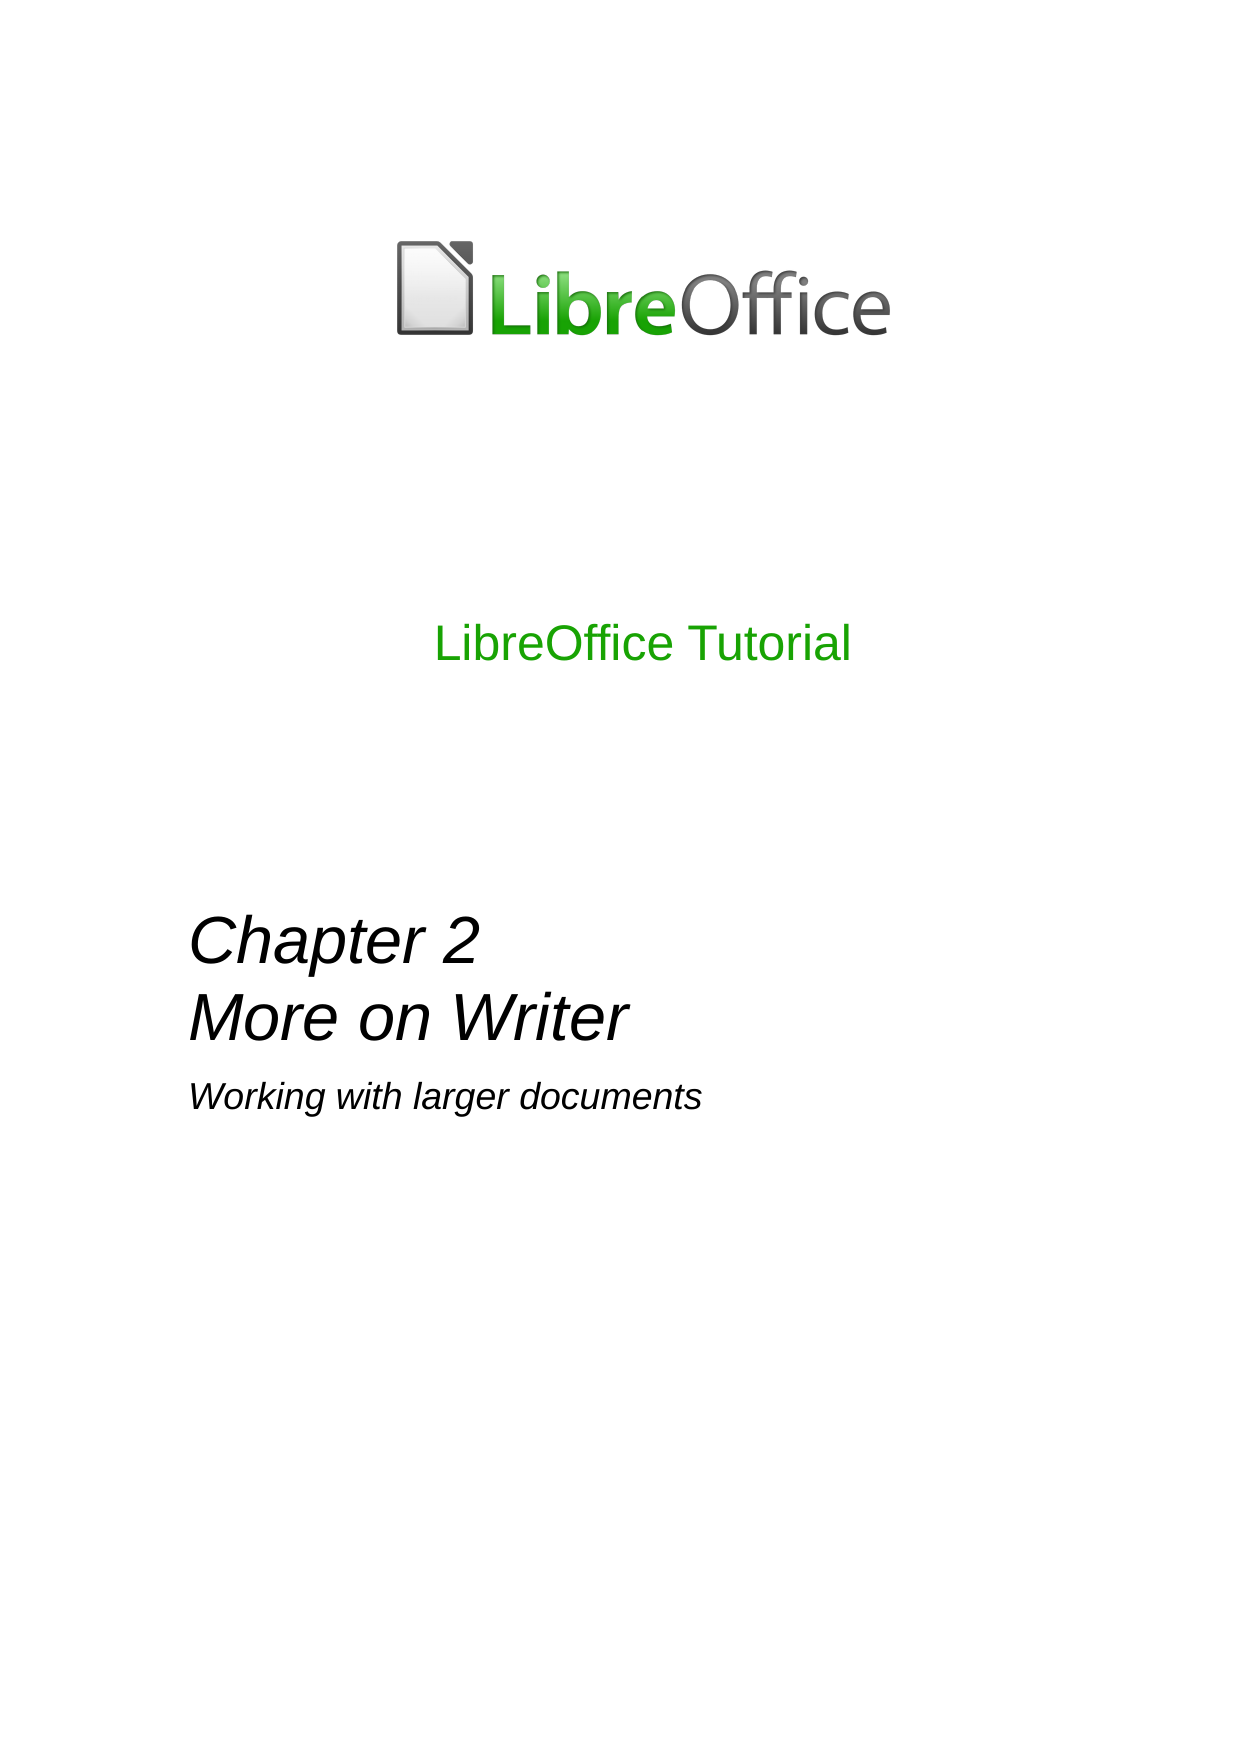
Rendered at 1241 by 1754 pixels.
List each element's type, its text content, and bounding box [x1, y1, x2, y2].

text LibreOffice Tutorial [188, 613, 1098, 670]
subtitle Working with larger documents [188, 1074, 1098, 1117]
title Chapter 2 More on Writer [188, 901, 1098, 1055]
picture [392, 236, 893, 342]
